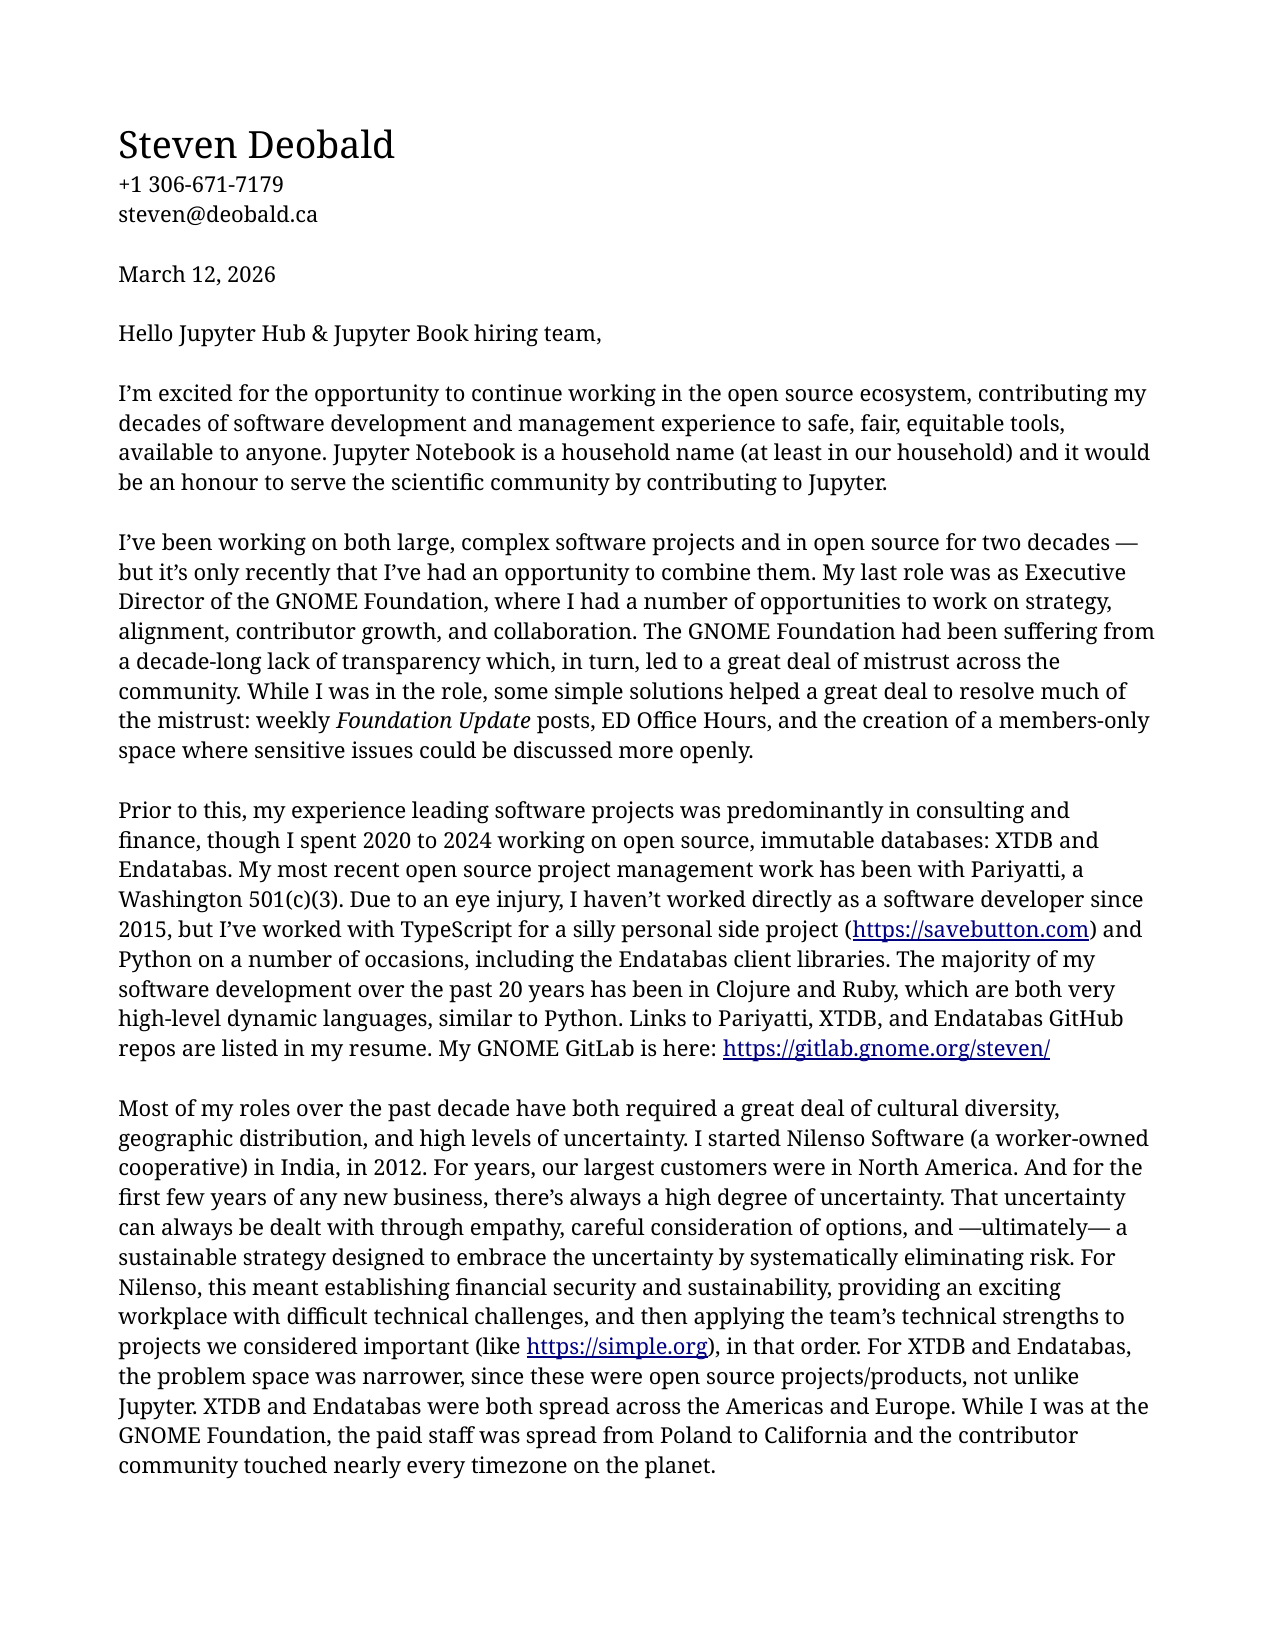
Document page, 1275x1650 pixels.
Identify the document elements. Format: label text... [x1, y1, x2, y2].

text +1 306-671-7179 [118, 169, 1157, 199]
text Steven Deobald [118, 118, 1157, 169]
text Hello Jupyter Hub & Jupyter Book hiring team, [118, 318, 1157, 348]
text I’ve been working on both large, complex software projects and in open source for two decades — but it’s only recently that I’ve had an opportunity to combine them. My last role was as Executive Director of the GNOME Foundation, where I had a number of opportunities to work on strategy, alignment, contributor growth, and collaboration. The GNOME Foundation had been suffering from a decade-long lack of transparency which, in turn, led to a great deal of mistrust across the community. While I was in the role, some simple solutions helped a great deal to resolve much of the mistrust: weekly Foundation Update posts, ED Office Hours, and the creation of a members-only space where sensitive issues could be discussed more openly. [118, 527, 1157, 765]
text Prior to this, my experience leading software projects was predominantly in consulting and finance, though I spent 2020 to 2024 working on open source, immutable databases: XTDB and Endatabas. My most recent open source project management work has been with Pariyatti, a Washington 501(c)(3). Due to an eye injury, I haven’t worked directly as a software developer since 2015, but I’ve worked with TypeScript for a silly personal side project (https://savebutton.com) and Python on a number of occasions, including the Endatabas client libraries. The majority of my software development over the past 20 years has been in Clojure and Ruby, which are both very high-level dynamic languages, similar to Python. Links to Pariyatti, XTDB, and Endatabas GitHub repos are listed in my resume. My GNOME GitLab is here: https://gitlab.gnome.org/steven/ [118, 795, 1157, 1063]
text Most of my roles over the past decade have both required a great deal of cultural diversity, geographic distribution, and high levels of uncertainty. I started Nilenso Software (a worker-owned cooperative) in India, in 2012. For years, our largest customers were in North America. And for the first few years of any new business, there’s always a high degree of uncertainty. That uncertainty can always be dealt with through empathy, careful consideration of options, and —ultimately— a sustainable strategy designed to embrace the uncertainty by systematically eliminating risk. For Nilenso, this meant establishing financial security and sustainability, providing an exciting workplace with difficult technical challenges, and then applying the team’s technical strengths to projects we considered important (like https://simple.org), in that order. For XTDB and Endatabas, the problem space was narrower, since these were open source projects/products, not unlike Jupyter. XTDB and Endatabas were both spread across the Americas and Europe. While I was at the GNOME Foundation, the paid staff was spread from Poland to California and the contributor community touched nearly every timezone on the planet. [118, 1093, 1157, 1480]
text steven@deobald.ca [118, 199, 1157, 229]
text I’m excited for the opportunity to continue working in the open source ecosystem, contributing my decades of software development and management experience to safe, fair, equitable tools, available to anyone. Jupyter Notebook is a household name (at least in our household) and it would be an honour to serve the scientific community by contributing to Jupyter. [118, 378, 1157, 497]
text March 12, 2026 [118, 258, 1157, 288]
